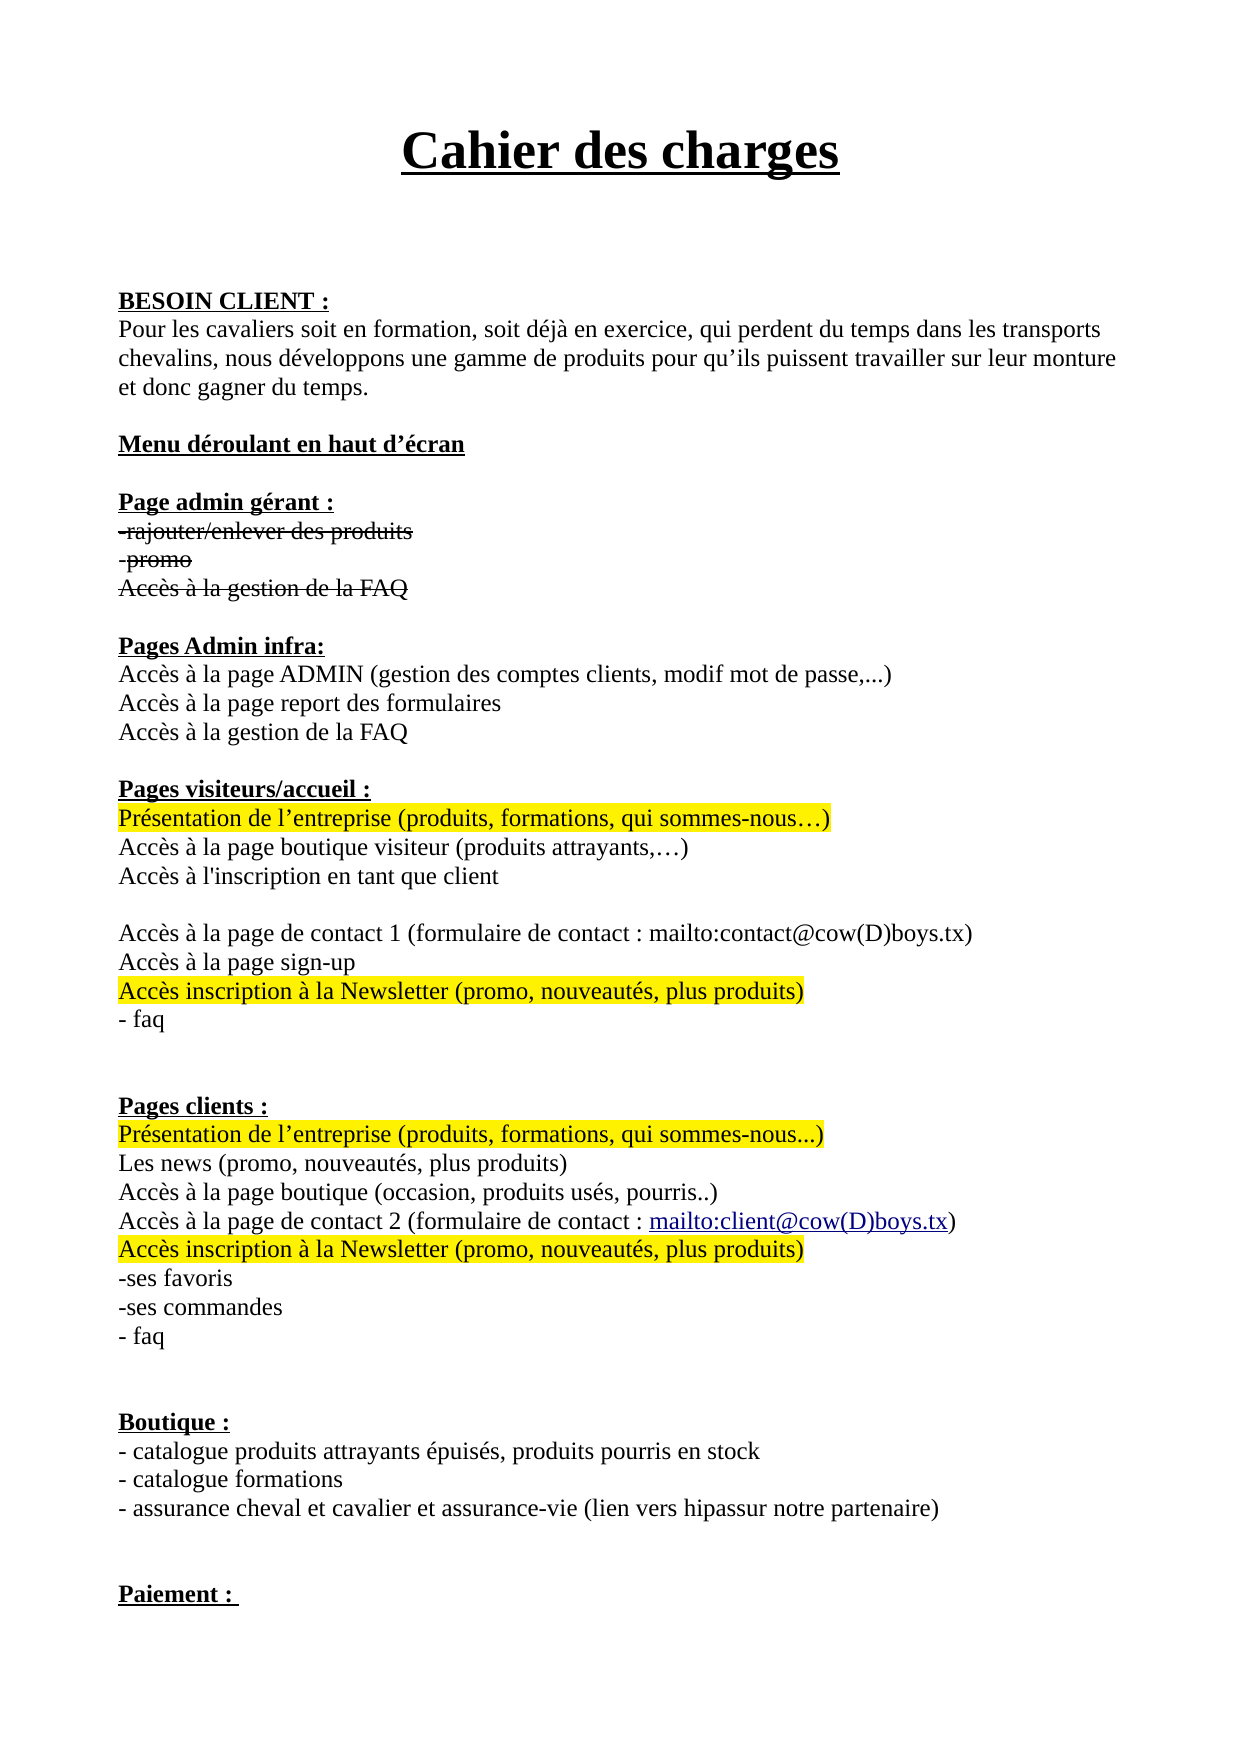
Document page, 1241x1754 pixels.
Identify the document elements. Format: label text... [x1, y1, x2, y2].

text Boutique : [118, 1407, 1122, 1436]
text Accès à la page boutique visiteur (produits attrayants,…) [118, 832, 1122, 861]
text -ses commandes [118, 1292, 1122, 1321]
text Accès à la page ADMIN (gestion des comptes clients, modif mot de passe,...) [118, 659, 1122, 688]
text -rajouter/enlever des produits [118, 516, 1122, 544]
text Les news (promo, nouveautés, plus produits) [118, 1148, 1122, 1177]
text - catalogue produits attrayants épuisés, produits pourris en stock [118, 1436, 1122, 1464]
text Menu déroulant en haut d’écran [118, 429, 1122, 458]
text BESOIN CLIENT : [118, 286, 1122, 314]
text Accès à la page boutique (occasion, produits usés, pourris..) [118, 1177, 1122, 1206]
text Paiement : [118, 1579, 1122, 1608]
text Accès inscription à la Newsletter (promo, nouveautés, plus produits) [118, 1234, 1122, 1263]
text Accès à la gestion de la FAQ [118, 573, 1122, 602]
text Présentation de l’entreprise (produits, formations, qui sommes-nous...) [118, 1119, 1122, 1148]
text Accès à la gestion de la FAQ [118, 717, 1122, 746]
text -ses favoris [118, 1263, 1122, 1292]
text Accès à la page report des formulaires [118, 688, 1122, 717]
text Pour les cavaliers soit en formation, soit déjà en exercice, qui perdent du temps dans les transports chevalins, nous développons une gamme de produits pour qu’ils puissent travailler sur leur monture et donc gagner du temps. [118, 314, 1122, 401]
text Page admin gérant : [118, 487, 1122, 516]
text - assurance cheval et cavalier et assurance-vie (lien vers hipassur notre partenaire) [118, 1493, 1122, 1522]
text Pages Admin infra: [118, 631, 1122, 659]
text Présentation de l’entreprise (produits, formations, qui sommes-nous…) [118, 803, 1122, 832]
text Cahier des charges [118, 118, 1122, 180]
text Accès à la page sign-up [118, 947, 1122, 976]
text Accès inscription à la Newsletter (promo, nouveautés, plus produits) [118, 976, 1122, 1004]
text -promo [118, 544, 1122, 573]
text - catalogue formations [118, 1464, 1122, 1493]
text Accès à la page de contact 2 (formulaire de contact : mailto:client@cow(D)boys.tx) [118, 1206, 1122, 1234]
text Pages clients : [118, 1091, 1122, 1119]
text Accès à l'inscription en tant que client [118, 861, 1122, 889]
text Pages visiteurs/accueil : [118, 774, 1122, 803]
text - faq [118, 1004, 1122, 1033]
text Accès à la page de contact 1 (formulaire de contact : mailto:contact@cow(D)boys.tx) [118, 918, 1122, 947]
text - faq [118, 1321, 1122, 1349]
